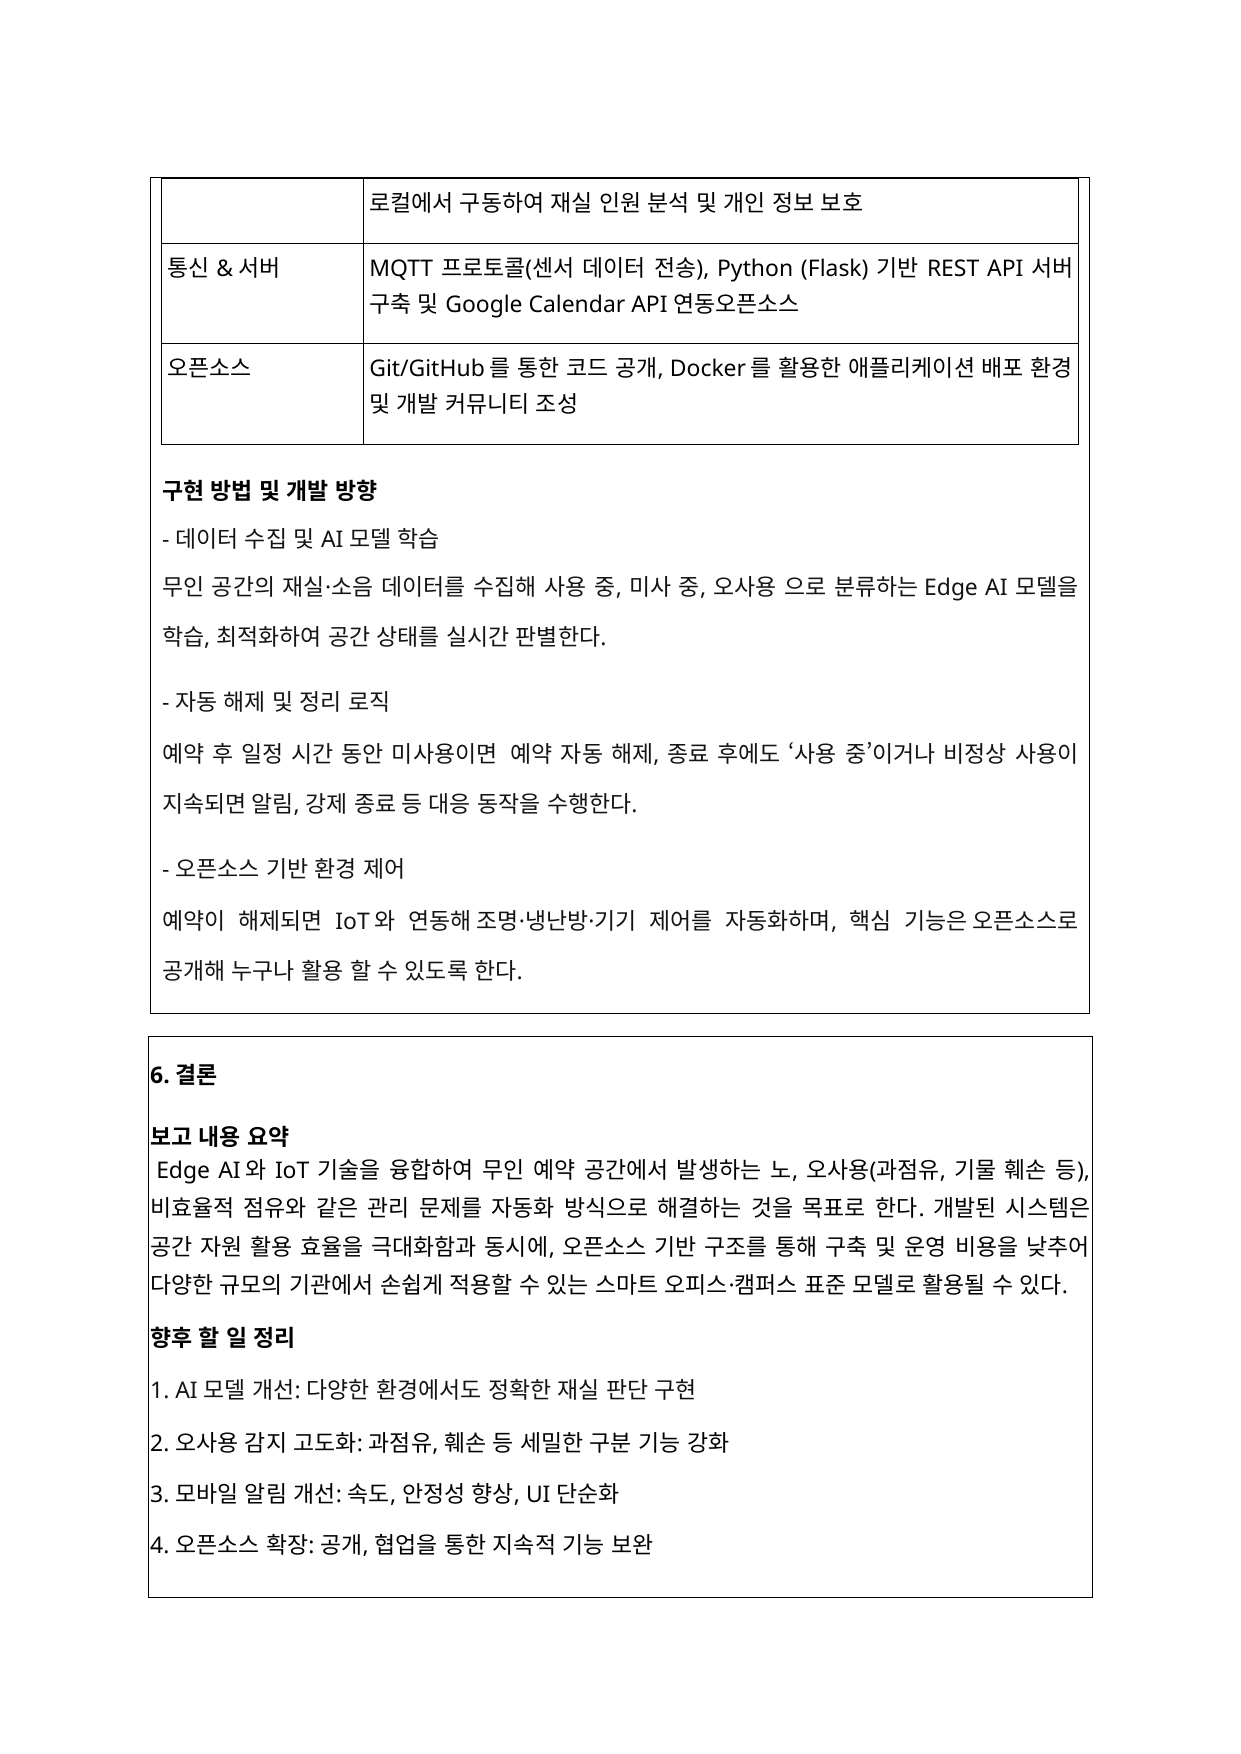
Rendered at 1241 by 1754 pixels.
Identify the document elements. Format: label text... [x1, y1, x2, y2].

table_cell Git/GitHub를 통한 코드 공개, Docker를 활용한 애플리케이션 배포 환경 및 개발 커뮤니티 조성 [364, 344, 1078, 443]
table_cell MQTT 프로토콜(센서 데이터 전송), Python (Flask) 기반 REST API 서버 구축 및 Google Calendar API 연동오픈소스 [364, 244, 1078, 343]
list 4. 오픈소스 확장: 공개, 협업을 통한 지속적 기능 보완 [150, 1527, 1090, 1560]
text 1. AI 모델 개선: 다양한 환경에서도 정확한 재실 판단 구현 [150, 1372, 1090, 1406]
text Edge AI와 IoT 기술을 융합하여 무인 예약 공간에서 발생하는 노, 오사용(과점유, 기물 훼손 등), 비효율적 점유와 같은 관리 문제를 자동화 방식으로 해결하는 것을 목표로 한다. 개발된 시스템은 공간 자원 활용 효율을 극대화함과 동시에, 오픈소스 기반 구조를 통해 구축 및 운영 비용을 낮추어 다양한 규모의 기관에서 손쉽게 적용할 수 있는 스마트 오피스·캠퍼스 표준 모델로 활용될 수 있다. [150, 1152, 1090, 1300]
list 2. 오사용 감지 고도화: 과점유, 훼손 등 세밀한 구분 기능 강화 [150, 1425, 1090, 1459]
subtitle 6. 결론 [150, 1057, 1090, 1090]
table_header 구현 방법 및 개발 방향 - 데이터 수집 및 AI 모델 학습 무인 공간의 재실·소음 데이터를 수집해 사용 중, 미사 중, 오사용 으로 분류하는 Edge AI 모델을 학습, 최적화하여 공간 상태를 실시간 판별한다. - 자동 해제 및 정리 로직 예약 후 일정 시간 동안 미사용이면 예약 자동 해제, 종료 후에도 ‘사용 중’이거나 비정상 사용이 지속되면 알림, 강제 종료 등 대응 동작을 수행한다. - 오픈소스 기반 환경 제어 예약이 해제되면 IoT와 연동해 조명·냉난방·기기 제어를 자동화하며, 핵심 기능은 오픈소스로 공개해 누구나 활용 할 수 있도록 한다. [151, 178, 1089, 1013]
table_cell [162, 179, 363, 243]
list 3. 모바일 알림 개선: 속도, 안정성 향상, UI 단순화 [150, 1476, 1090, 1509]
text 향후 할 일 정리 [150, 1320, 1090, 1353]
subtitle 보고 내용 요약 [150, 1119, 1090, 1152]
table_cell 로컬에서 구동하여 재실 인원 분석 및 개인 정보 보호 [364, 179, 1078, 243]
table_cell 오픈소스 [162, 344, 363, 443]
table_cell 통신 & 서버 [162, 244, 363, 343]
